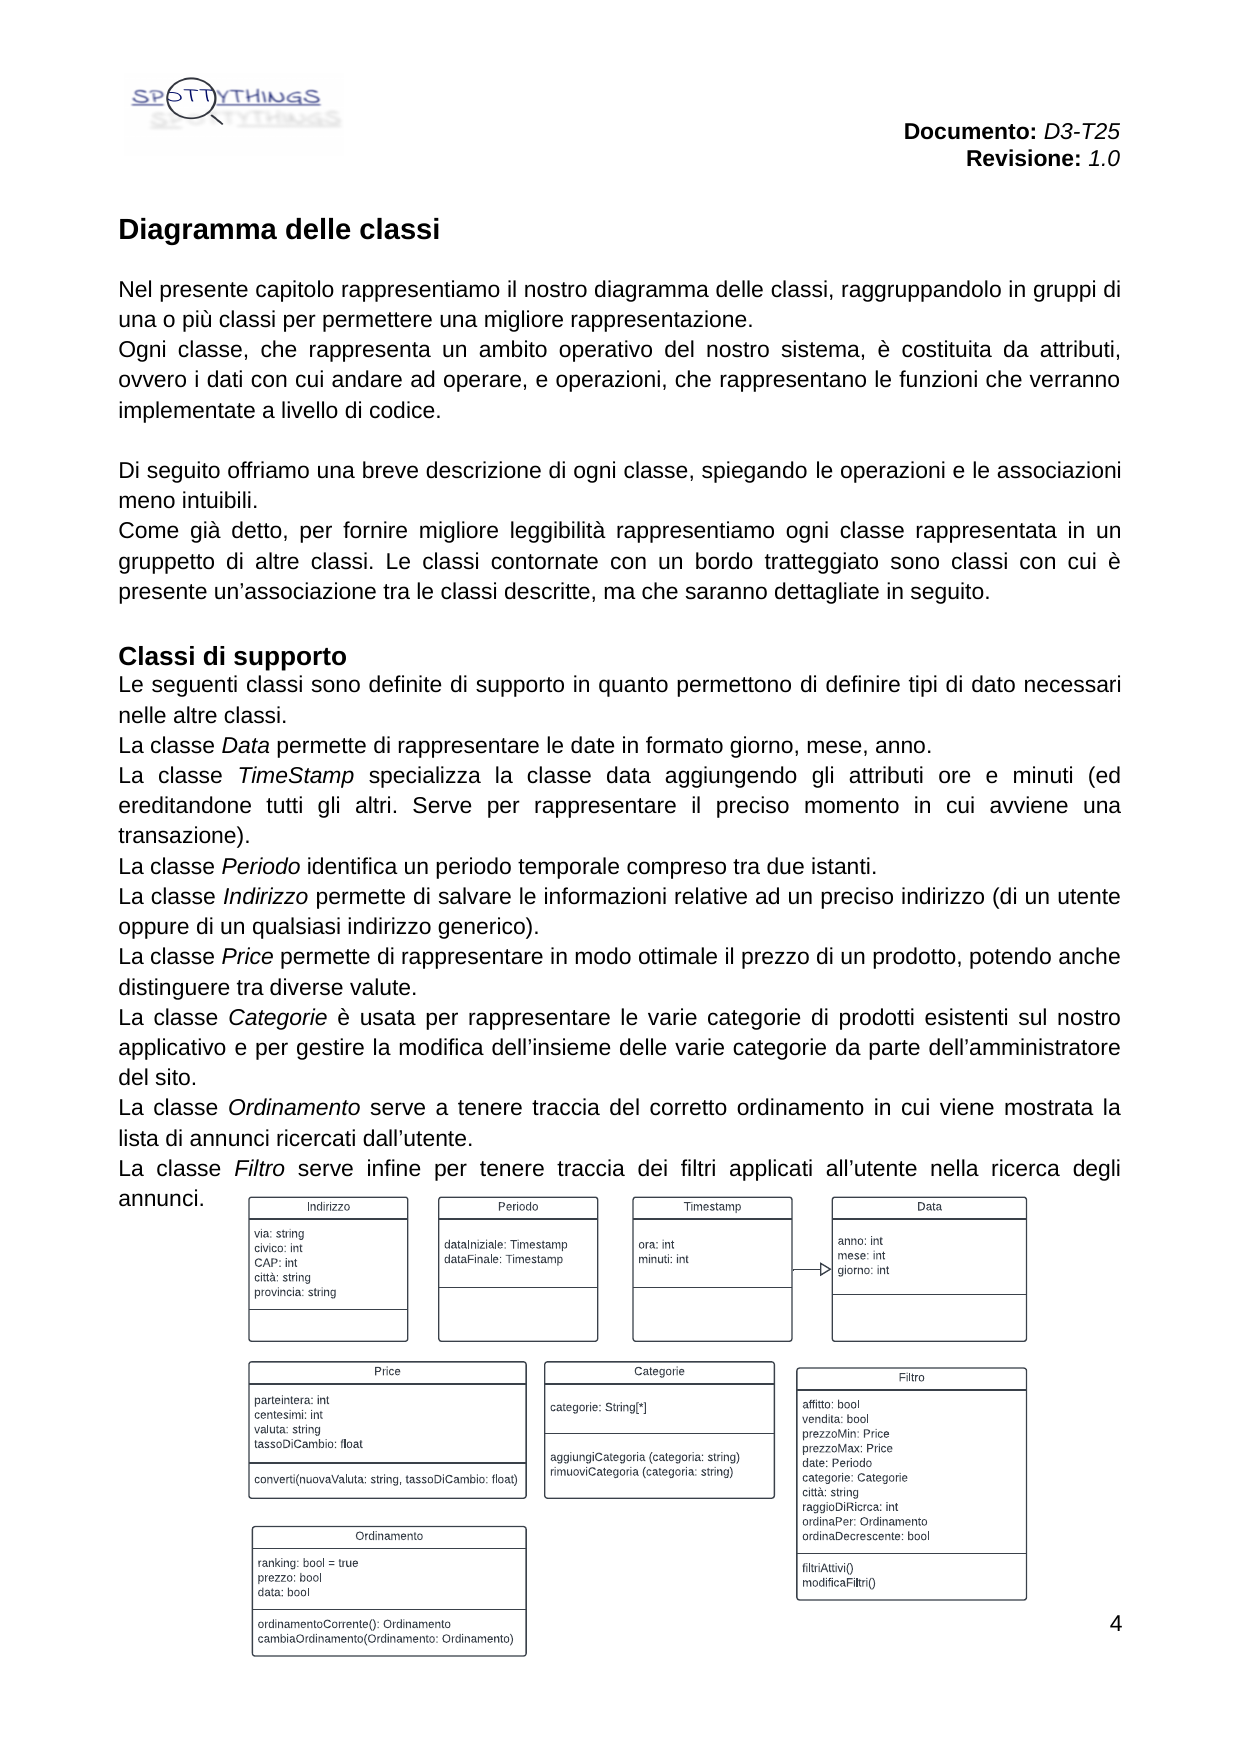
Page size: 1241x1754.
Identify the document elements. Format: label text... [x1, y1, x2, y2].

subtitle Classi di supporto [118, 641, 1122, 671]
text La classe Price permette di rappresentare in modo ottimale il prezzo di un prodotto, potendo anche distinguere tra diverse valute. [118, 943, 1122, 1000]
text La classe Ordinamento serve a tenere traccia del corretto ordinamento in cui viene mostrata la lista di annunci ricercati dall’utente. [118, 1094, 1122, 1151]
text Come già detto, per fornire migliore leggibilità rappresentiamo ogni classe rappresentata in un gruppetto di altre classi. Le classi contornate con un bordo tratteggiato sono classi con cui è presente un’associazione tra le classi descritte, ma che saranno dettagliate in seguito. [118, 517, 1122, 604]
subtitle Diagramma delle classi [118, 212, 1122, 246]
text Le seguenti classi sono definite di supporto in quanto permettono di definire tipi di dato necessari nelle altre classi. [118, 671, 1122, 728]
picture [123, 73, 345, 156]
text La classe Categorie è usata per rappresentare le varie categorie di prodotti esistenti sul nostro applicativo e per gestire la modifica dell’insieme delle varie categorie da parte dell’amministratore del sito. [118, 1004, 1122, 1091]
text La classe TimeStamp specializza la classe data aggiungendo gli attributi ore e minuti (ed ereditandone tutti gli altri. Serve per rappresentare il preciso momento in cui avviene una transazione). [118, 762, 1122, 849]
text Ogni classe, che rappresenta un ambito operativo del nostro sistema, è costituita da attributi, ovvero i dati con cui andare ad operare, e operazioni, che rappresentano le funzioni che verranno implementate a livello di codice. [118, 336, 1122, 423]
text Di seguito offriamo una breve descrizione di ogni classe, spiegando le operazioni e le associazioni meno intuibili. [118, 457, 1122, 514]
text La classe Filtro serve infine per tenere traccia dei filtri applicati all’utente nella ricerca degli annunci. [118, 1155, 1122, 1211]
text La classe Data permette di rappresentare le date in formato giorno, mese, anno. [118, 732, 1122, 758]
text La classe Indirizzo permette di salvare le informazioni relative ad un preciso indirizzo (di un utente oppure di un qualsiasi indirizzo generico). [118, 883, 1122, 939]
text Nel presente capitolo rappresentiamo il nostro diagramma delle classi, raggruppandolo in gruppi di una o più classi per permettere una migliore rappresentazione. [118, 276, 1122, 332]
text La classe Periodo identifica un periodo temporale compreso tra due istanti. [118, 853, 1122, 879]
